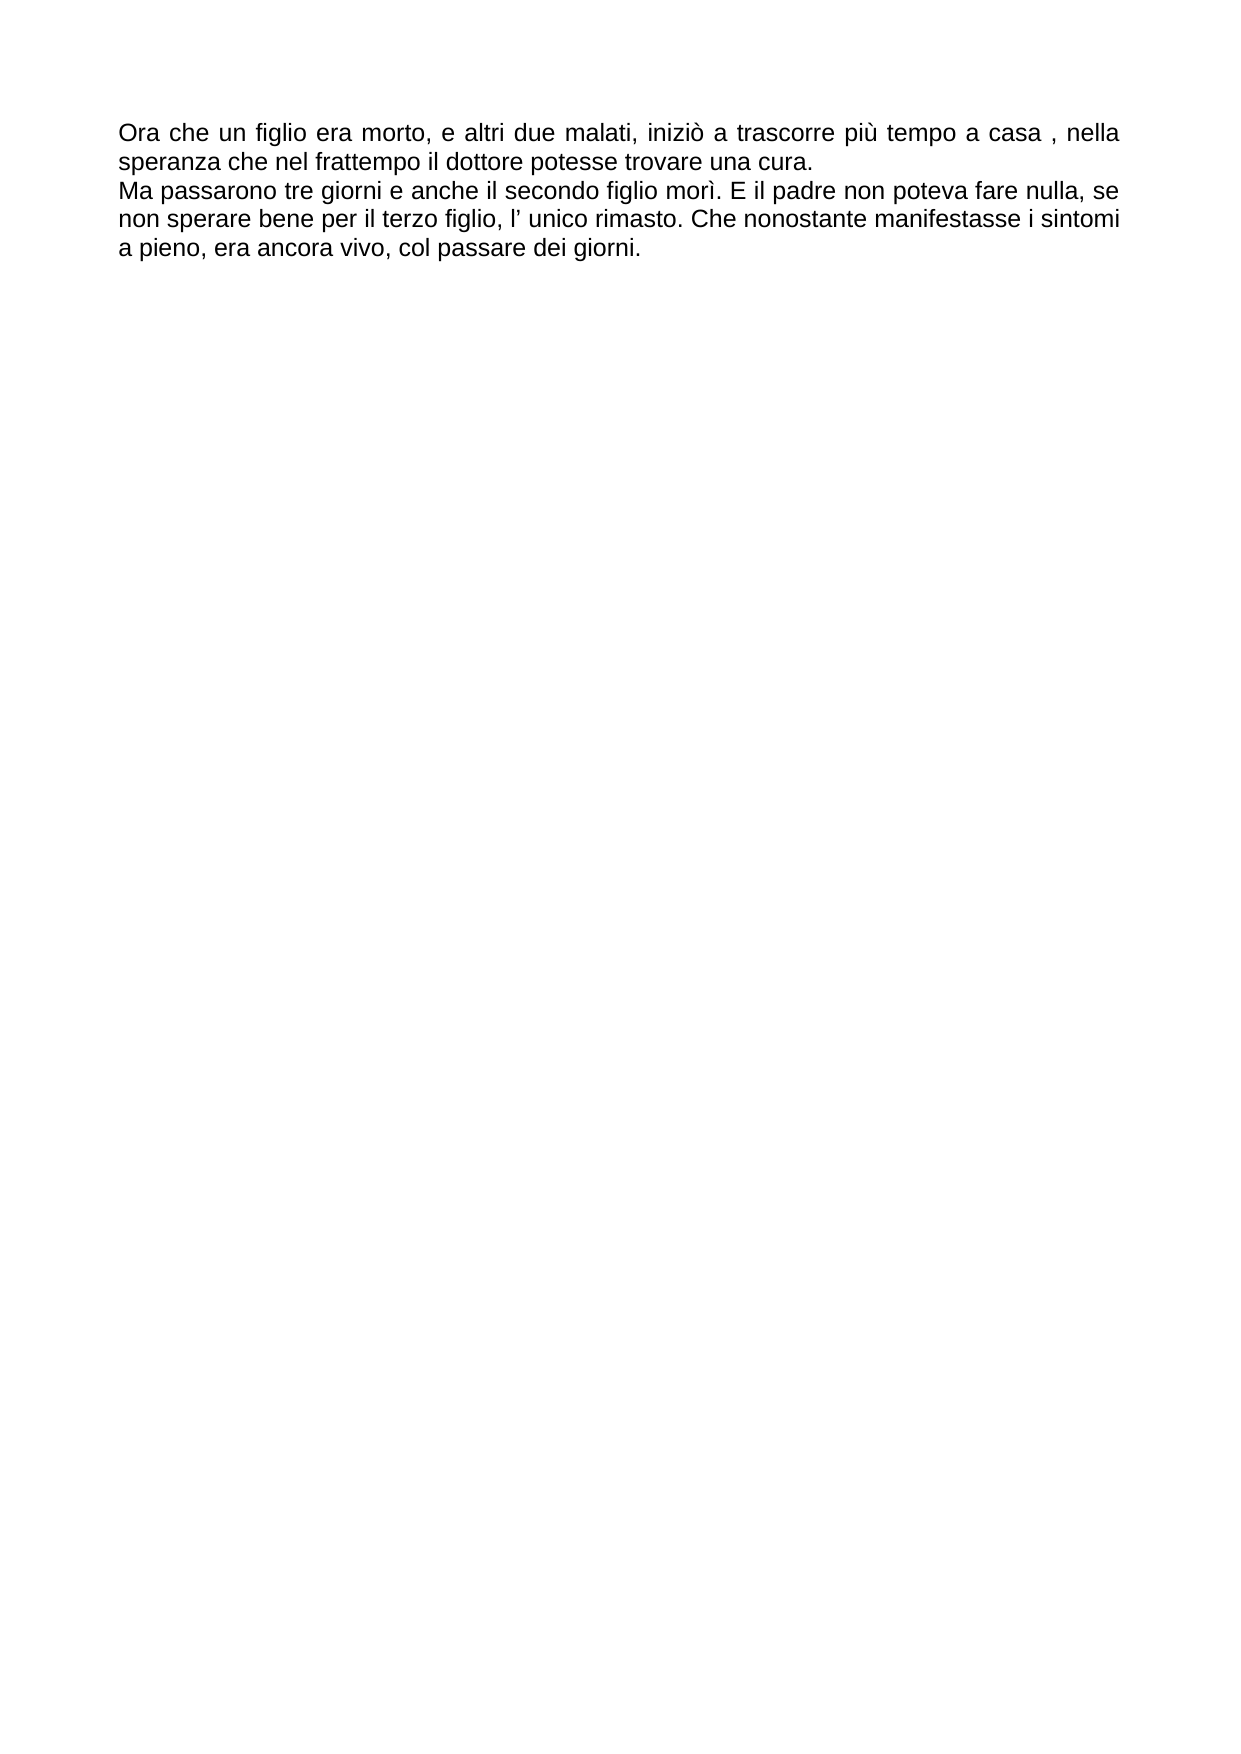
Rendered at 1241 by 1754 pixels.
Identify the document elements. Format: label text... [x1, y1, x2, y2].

text Ora che un figlio era morto, e altri due malati, iniziò a trascorre più tempo a casa , nella speranza che nel frattempo il dottore potesse trovare una cura. [118, 118, 1122, 176]
text Ma passarono tre giorni e anche il secondo figlio morì. E il padre non poteva fare nulla, se non sperare bene per il terzo figlio, l’ unico rimasto. Che nonostante manifestasse i sintomi a pieno, era ancora vivo, col passare dei giorni. [118, 176, 1122, 262]
